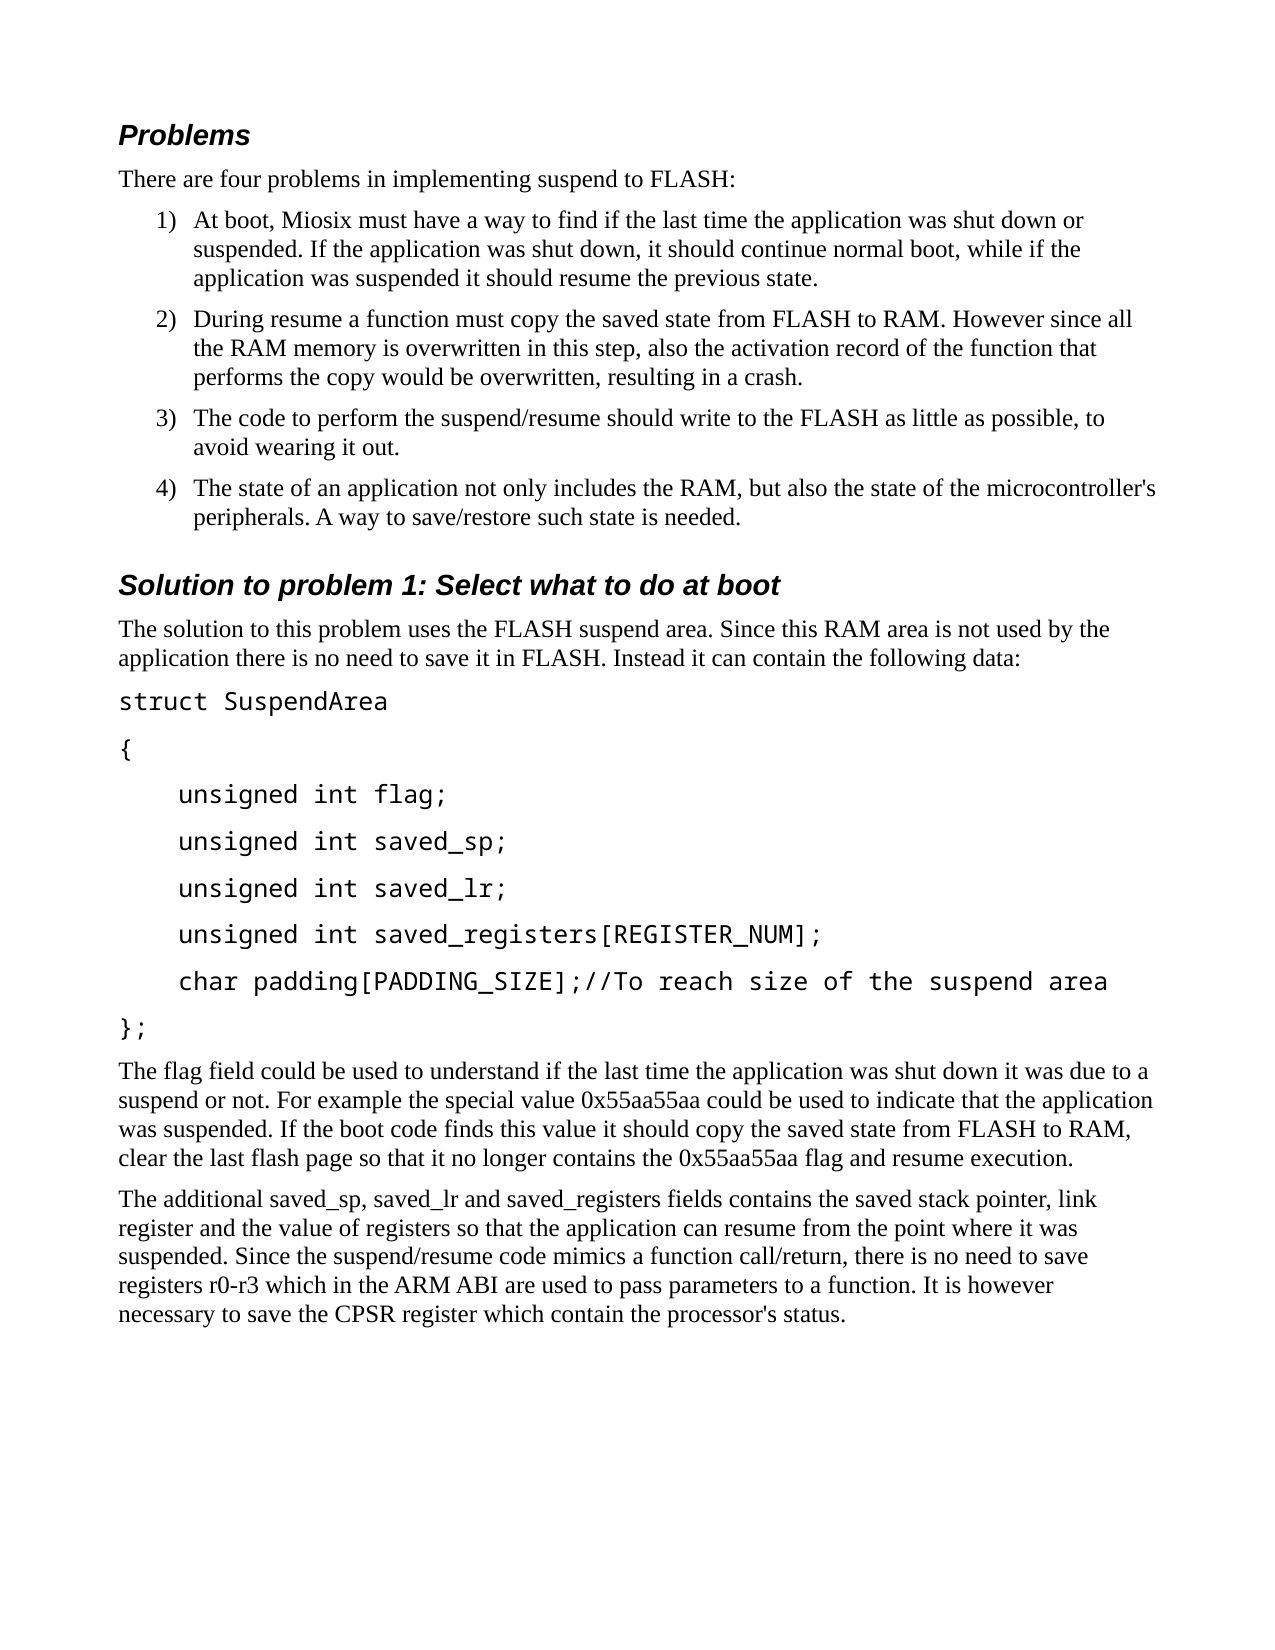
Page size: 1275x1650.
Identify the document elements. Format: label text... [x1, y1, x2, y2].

text char padding[PADDING_SIZE];//To reach size of the suspend area [118, 963, 1157, 997]
text unsigned int saved_sp; [118, 824, 1157, 858]
text There are four problems in implementing suspend to FLASH: [118, 164, 1157, 193]
subtitle Problems [118, 118, 1157, 152]
subtitle Solution to problem 1: Select what to do at boot [118, 568, 1157, 601]
text The flag field could be used to understand if the last time the application was shut down it was due to a suspend or not. For example the special value 0x55aa55aa could be used to indicate that the application was suspended. If the boot code finds this value it should copy the saved state from FLASH to RAM, clear the last flash page so that it no longer contains the 0x55aa55aa flag and resume execution. [118, 1056, 1157, 1171]
text }; [118, 1010, 1157, 1044]
text The additional saved_sp, saved_lr and saved_registers fields contains the saved stack pointer, link register and the value of registers so that the application can resume from the point where it was suspended. Since the suspend/resume code mimics a function call/return, there is no need to save registers r0-r3 which in the ARM ABI are used to pass parameters to a function. It is however necessary to save the CPSR register which contain the processor's status. [118, 1184, 1157, 1328]
list The code to perform the suspend/resume should write to the FLASH as little as possible, to avoid wearing it out. [156, 403, 1157, 460]
list During resume a function must copy the saved state from FLASH to RAM. However since all the RAM memory is overwritten in this step, also the activation record of the function that performs the copy would be overwritten, resulting in a crash. [156, 304, 1157, 390]
text unsigned int saved_lr; [118, 870, 1157, 904]
text The solution to this problem uses the FLASH suspend area. Since this RAM area is not used by the application there is no need to save it in FLASH. Instead it can contain the following data: [118, 614, 1157, 671]
text struct SuspendArea [118, 684, 1157, 718]
list At boot, Miosix must have a way to find if the last time the application was shut down or suspended. If the application was shut down, it should continue normal boot, while if the application was suspended it should resume the previous state. [156, 205, 1157, 292]
text unsigned int saved_registers[REGISTER_NUM]; [118, 917, 1157, 951]
text { [118, 731, 1157, 764]
list The state of an application not only includes the RAM, but also the state of the microcontroller's peripherals. A way to save/restore such state is needed. [156, 473, 1157, 530]
text unsigned int flag; [118, 777, 1157, 811]
